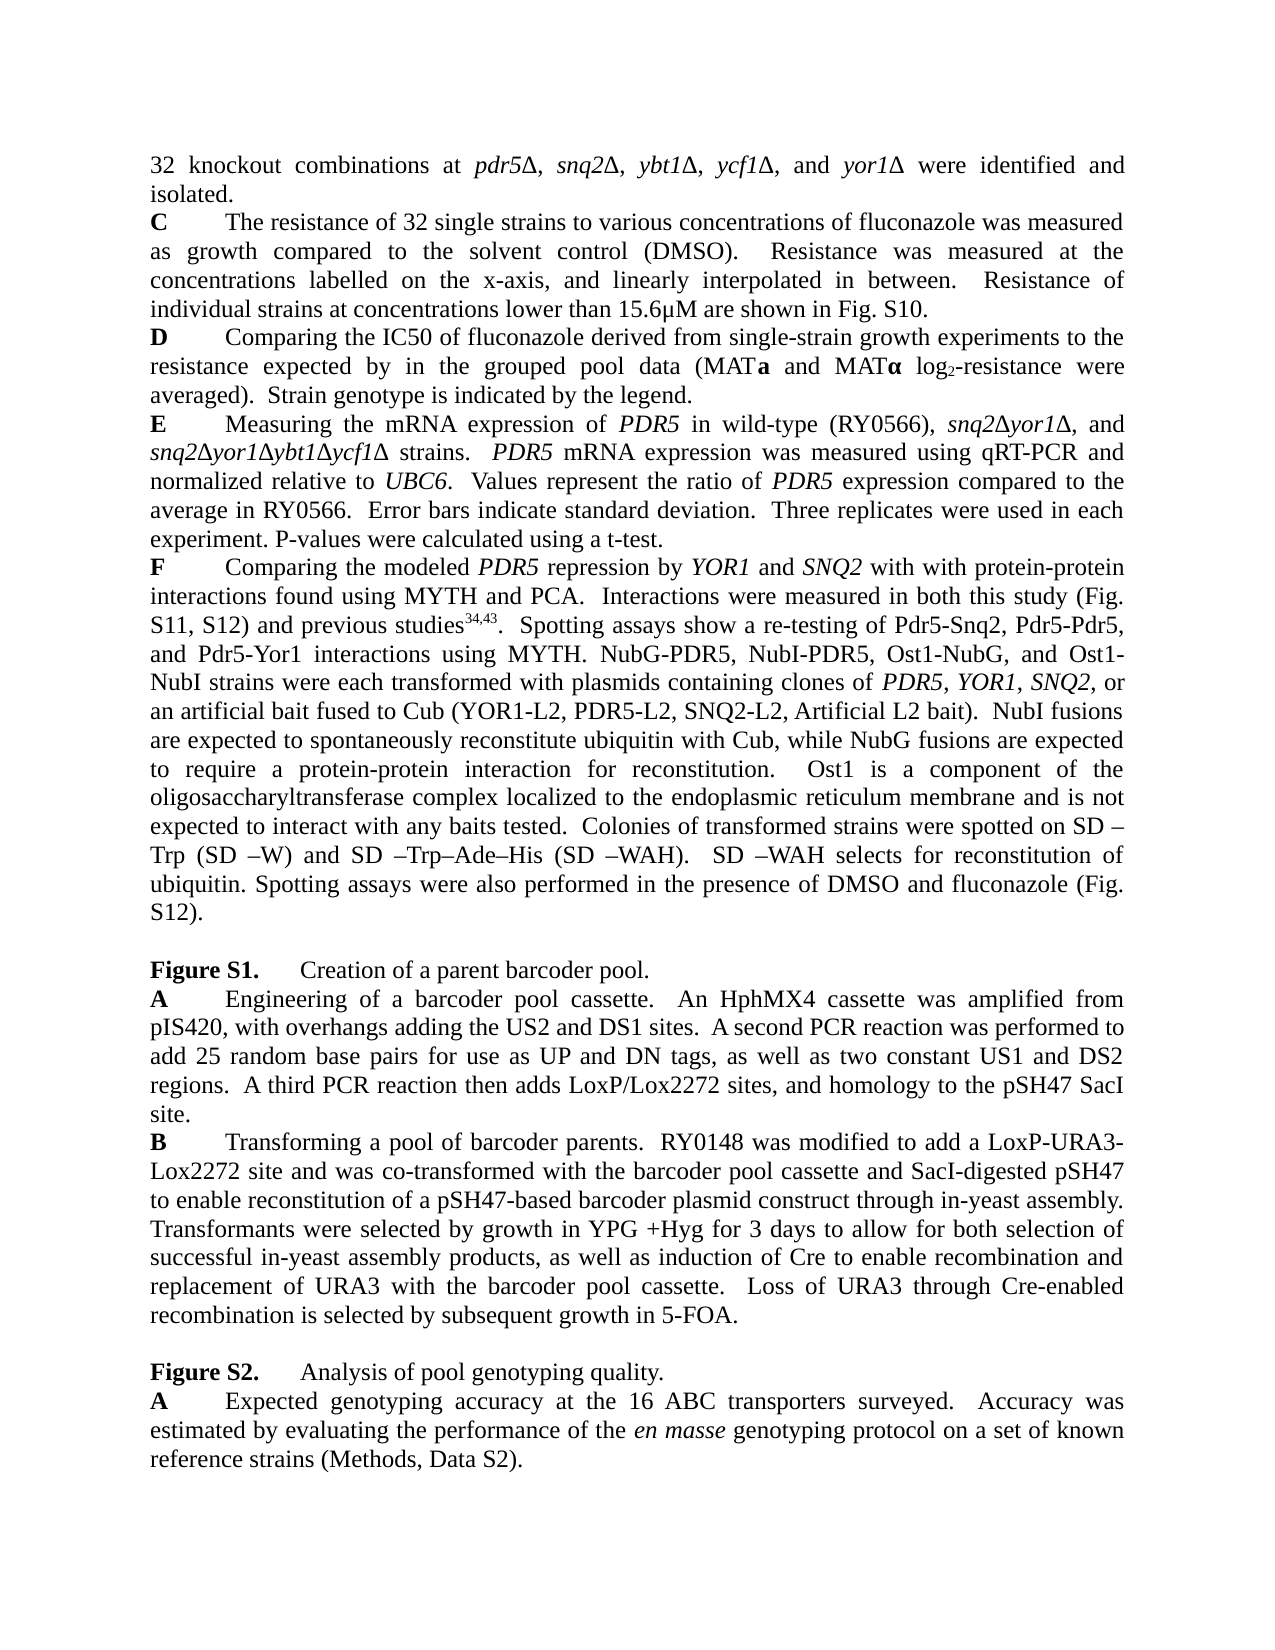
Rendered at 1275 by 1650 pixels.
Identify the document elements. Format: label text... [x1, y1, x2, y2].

text Figure S1. Creation of a parent barcoder pool. [150, 955, 1125, 984]
text A Expected genotyping accuracy at the 16 ABC transporters surveyed. Accuracy was estimated by evaluating the performance of the en masse genotyping protocol on a set of known reference strains (Methods, Data S2). [150, 1386, 1125, 1472]
text C The resistance of 32 single strains to various concentrations of fluconazole was measured as growth compared to the solvent control (DMSO). Resistance was measured at the concentrations labelled on the x-axis, and linearly interpolated in between. Resistance of individual strains at concentrations lower than 15.6μM are shown in Fig. S10. [150, 207, 1125, 322]
text B Transforming a pool of barcoder parents. RY0148 was modified to add a LoxP-URA3-Lox2272 site and was co-transformed with the barcoder pool cassette and SacI-digested pSH47 to enable reconstitution of a pSH47-based barcoder plasmid construct through in-yeast assembly. Transformants were selected by growth in YPG +Hyg for 3 days to allow for both selection of successful in-yeast assembly products, as well as induction of Cre to enable recombination and replacement of URA3 with the barcoder pool cassette. Loss of URA3 through Cre-enabled recombination is selected by subsequent growth in 5-FOA. [150, 1127, 1125, 1329]
text 32 knockout combinations at pdr5∆, snq2∆, ybt1∆, ycf1∆, and yor1∆ were identified and isolated. [150, 150, 1125, 207]
text F Comparing the modeled PDR5 repression by YOR1 and SNQ2 with with protein-protein interactions found using MYTH and PCA. Interactions were measured in both this study (Fig. S11, S12) and previous studies34,43. Spotting assays show a re-testing of Pdr5-Snq2, Pdr5-Pdr5, and Pdr5-Yor1 interactions using MYTH. NubG-PDR5, NubI-PDR5, Ost1-NubG, and Ost1-NubI strains were each transformed with plasmids containing clones of PDR5, YOR1, SNQ2, or an artificial bait fused to Cub (YOR1-L2, PDR5-L2, SNQ2-L2, Artificial L2 bait). NubI fusions are expected to spontaneously reconstitute ubiquitin with Cub, while NubG fusions are expected to require a protein-protein interaction for reconstitution. Ost1 is a component of the oligosaccharyltransferase complex localized to the endoplasmic reticulum membrane and is not expected to interact with any baits tested. Colonies of transformed strains were spotted on SD –Trp (SD –W) and SD –Trp–Ade–His (SD –WAH). SD –WAH selects for reconstitution of ubiquitin. Spotting assays were also performed in the presence of DMSO and fluconazole (Fig. S12). [150, 552, 1125, 926]
text E Measuring the mRNA expression of PDR5 in wild-type (RY0566), snq2∆yor1∆, and snq2∆yor1∆ybt1∆ycf1∆ strains. PDR5 mRNA expression was measured using qRT-PCR and normalized relative to UBC6. Values represent the ratio of PDR5 expression compared to the average in RY0566. Error bars indicate standard deviation. Three replicates were used in each experiment. P-values were calculated using a t-test. [150, 409, 1125, 552]
text D Comparing the IC50 of fluconazole derived from single-strain growth experiments to the resistance expected by in the grouped pool data (MATa and MATα log2-resistance were averaged). Strain genotype is indicated by the legend. [150, 322, 1125, 409]
text A Engineering of a barcoder pool cassette. An HphMX4 cassette was amplified from pIS420, with overhangs adding the US2 and DS1 sites. A second PCR reaction was performed to add 25 random base pairs for use as UP and DN tags, as well as two constant US1 and DS2 regions. A third PCR reaction then adds LoxP/Lox2272 sites, and homology to the pSH47 SacI site. [150, 984, 1125, 1127]
text Figure S2. Analysis of pool genotyping quality. [150, 1357, 1125, 1386]
